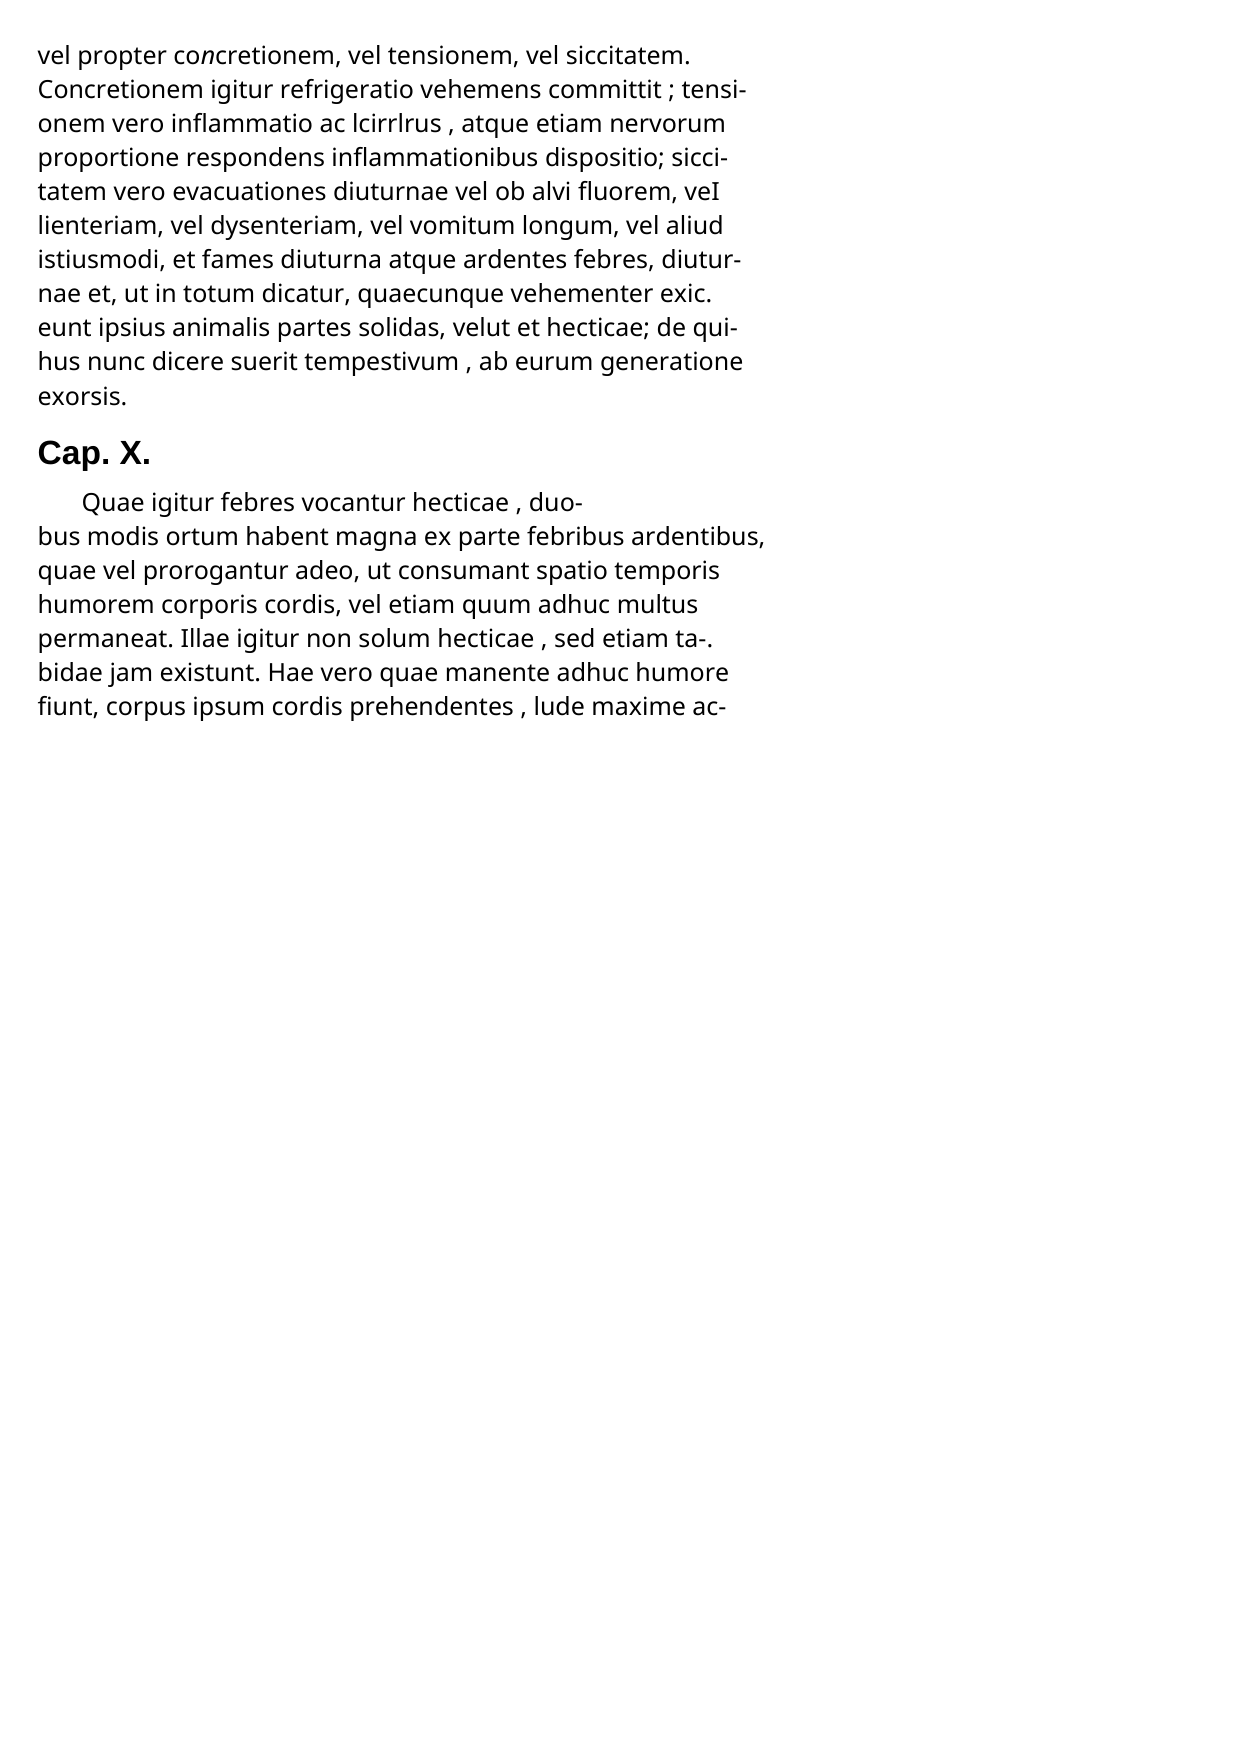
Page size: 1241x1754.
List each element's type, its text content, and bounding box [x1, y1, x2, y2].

text vel propter concretionem, vel tensionem, vel siccitatem. Concretionem igitur refrigeratio vehemens committit ; tensi- onem vero inflammatio ac lcirrlrus , atque etiam nervorum proportione respondens inflammationibus dispositio; sicci- tatem vero evacuationes diuturnae vel ob alvi fluorem, veI lienteriam, vel dysenteriam, vel vomitum longum, vel aliud istiusmodi, et fames diuturna atque ardentes febres, diutur- nae et, ut in totum dicatur, quaecunque vehementer exic. eunt ipsius animalis partes solidas, velut et hecticae; de qui- hus nunc dicere suerit tempestivum , ab eurum generatione exorsis. [37, 37, 1203, 412]
text Quae igitur febres vocantur hecticae , duo- bus modis ortum habent magna ex parte febribus ardentibus, quae vel prorogantur adeo, ut consumant spatio temporis humorem corporis cordis, vel etiam quum adhuc multus permaneat. Illae igitur non solum hecticae , sed etiam ta-. bidae jam existunt. Hae vero quae manente adhuc humore fiunt, corpus ipsum cordis prehendentes , lude maxime ac- [37, 484, 1203, 723]
subtitle Cap. X. [37, 433, 1203, 472]
